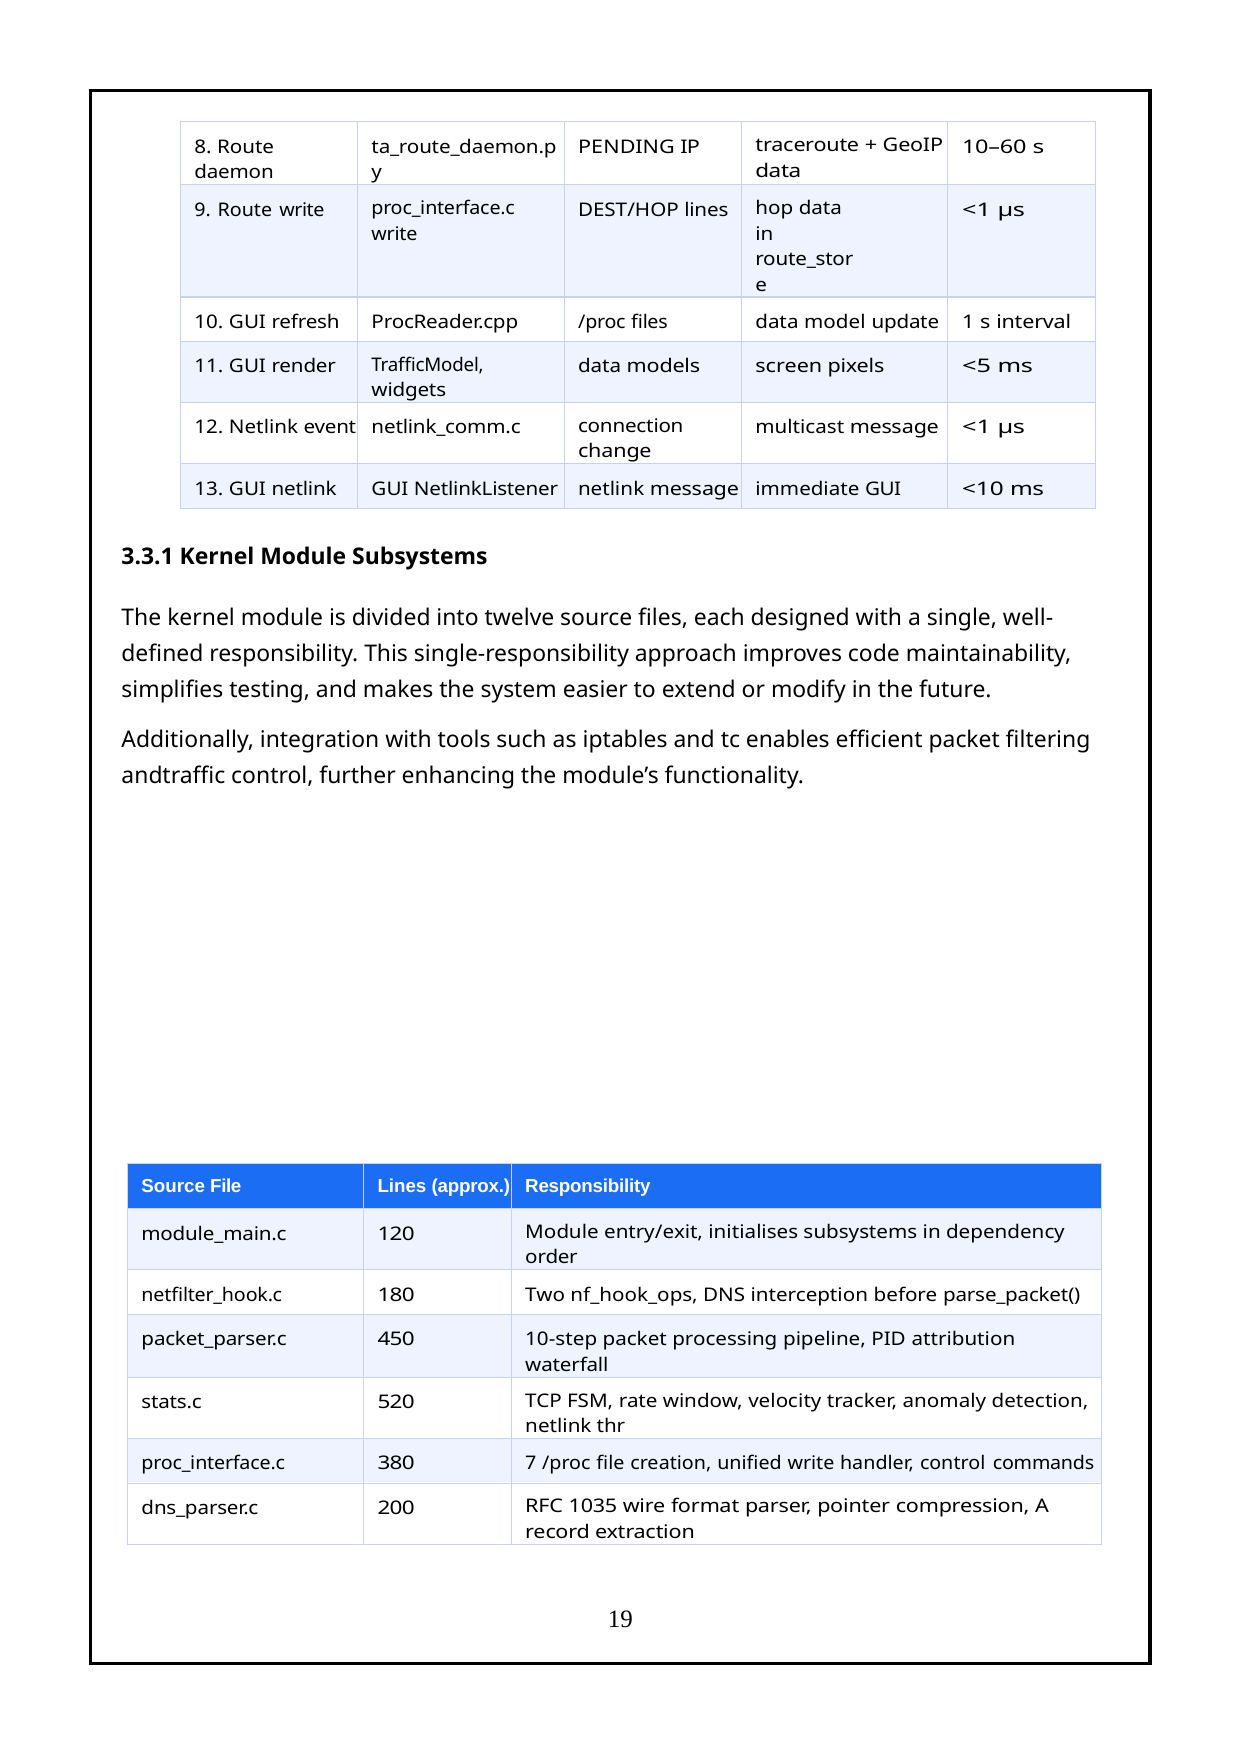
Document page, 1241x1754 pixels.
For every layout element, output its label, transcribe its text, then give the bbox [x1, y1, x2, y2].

table_cell 10. GUI refresh [181, 298, 357, 341]
table_cell data models [565, 342, 741, 402]
table_cell 10-step packet processing pipeline, PID attribution waterfall [512, 1315, 1101, 1377]
table_cell module_main.c [128, 1209, 363, 1269]
table_cell 200 [364, 1484, 511, 1544]
table_cell immediate GUI [742, 464, 947, 508]
table_cell 380 [364, 1439, 511, 1482]
table_cell netlink message [565, 464, 741, 508]
table_cell 10–60 s [948, 122, 1095, 184]
text Additionally, integration with tools such as iptables and tc enables efficient packet filtering andtraffic control, further enhancing the module’s functionality. [121, 723, 1119, 790]
table_cell RFC 1035 wire format parser, pointer compression, A record extraction [512, 1484, 1101, 1544]
table_cell 180 [364, 1270, 511, 1314]
table_cell ProcReader.cpp [358, 298, 564, 341]
table_cell traceroute + GeoIP data [742, 122, 947, 184]
table_cell packet_parser.c [128, 1315, 363, 1377]
table_cell 12. Netlink event [181, 403, 357, 463]
table_cell <5 ms [948, 342, 1095, 402]
table_cell stats.c [128, 1378, 363, 1438]
table_cell Two nf_hook_ops, DNS interception before parse_packet() [512, 1270, 1101, 1314]
table_cell <1 µs [948, 403, 1095, 463]
table_cell 8. Route daemon [181, 122, 357, 184]
table_cell /proc files [565, 298, 741, 341]
table_cell dns_parser.c [128, 1484, 363, 1544]
table_cell ta_route_daemon.py [358, 122, 564, 184]
table_cell 9. Route write [181, 185, 357, 296]
table_cell <10 ms [948, 464, 1095, 508]
table_cell 120 [364, 1209, 511, 1269]
table_header Lines (approx.) [364, 1164, 511, 1208]
table_cell Module entry/exit, initialises subsystems in dependency order [512, 1209, 1101, 1269]
table_cell netfilter_hook.c [128, 1270, 363, 1314]
subtitle 3.3.1 Kernel Module Subsystems [121, 540, 1119, 571]
table_cell 7 /proc file creation, unified write handler, control commands [512, 1439, 1101, 1482]
table_cell proc_interface.c write [358, 185, 564, 296]
table_cell proc_interface.c [128, 1439, 363, 1482]
table_cell TrafficModel, widgets [358, 342, 564, 402]
table_cell hop data in route_store [742, 185, 947, 296]
table_cell DEST/HOP lines [565, 185, 741, 296]
table_cell 520 [364, 1378, 511, 1438]
table_cell connection change [565, 403, 741, 463]
table_cell 13. GUI netlink [181, 464, 357, 508]
table_cell GUI NetlinkListener [358, 464, 564, 508]
table_cell 11. GUI render [181, 342, 357, 402]
table_cell multicast message [742, 403, 947, 463]
text The kernel module is divided into twelve source files, each designed with a single, well-defined responsibility. This single-responsibility approach improves code maintainability, simplifies testing, and makes the system easier to extend or modify in the future. [121, 601, 1119, 704]
table_cell 1 s interval [948, 298, 1095, 341]
table_header Source File [128, 1164, 363, 1208]
table_cell data model update [742, 298, 947, 341]
table_cell screen pixels [742, 342, 947, 402]
table_cell <1 µs [948, 185, 1095, 296]
table_header Responsibility [512, 1164, 1101, 1208]
table_cell 450 [364, 1315, 511, 1377]
table_cell netlink_comm.c [358, 403, 564, 463]
table_cell PENDING IP [565, 122, 741, 184]
table_cell TCP FSM, rate window, velocity tracker, anomaly detection, netlink thr [512, 1378, 1101, 1438]
